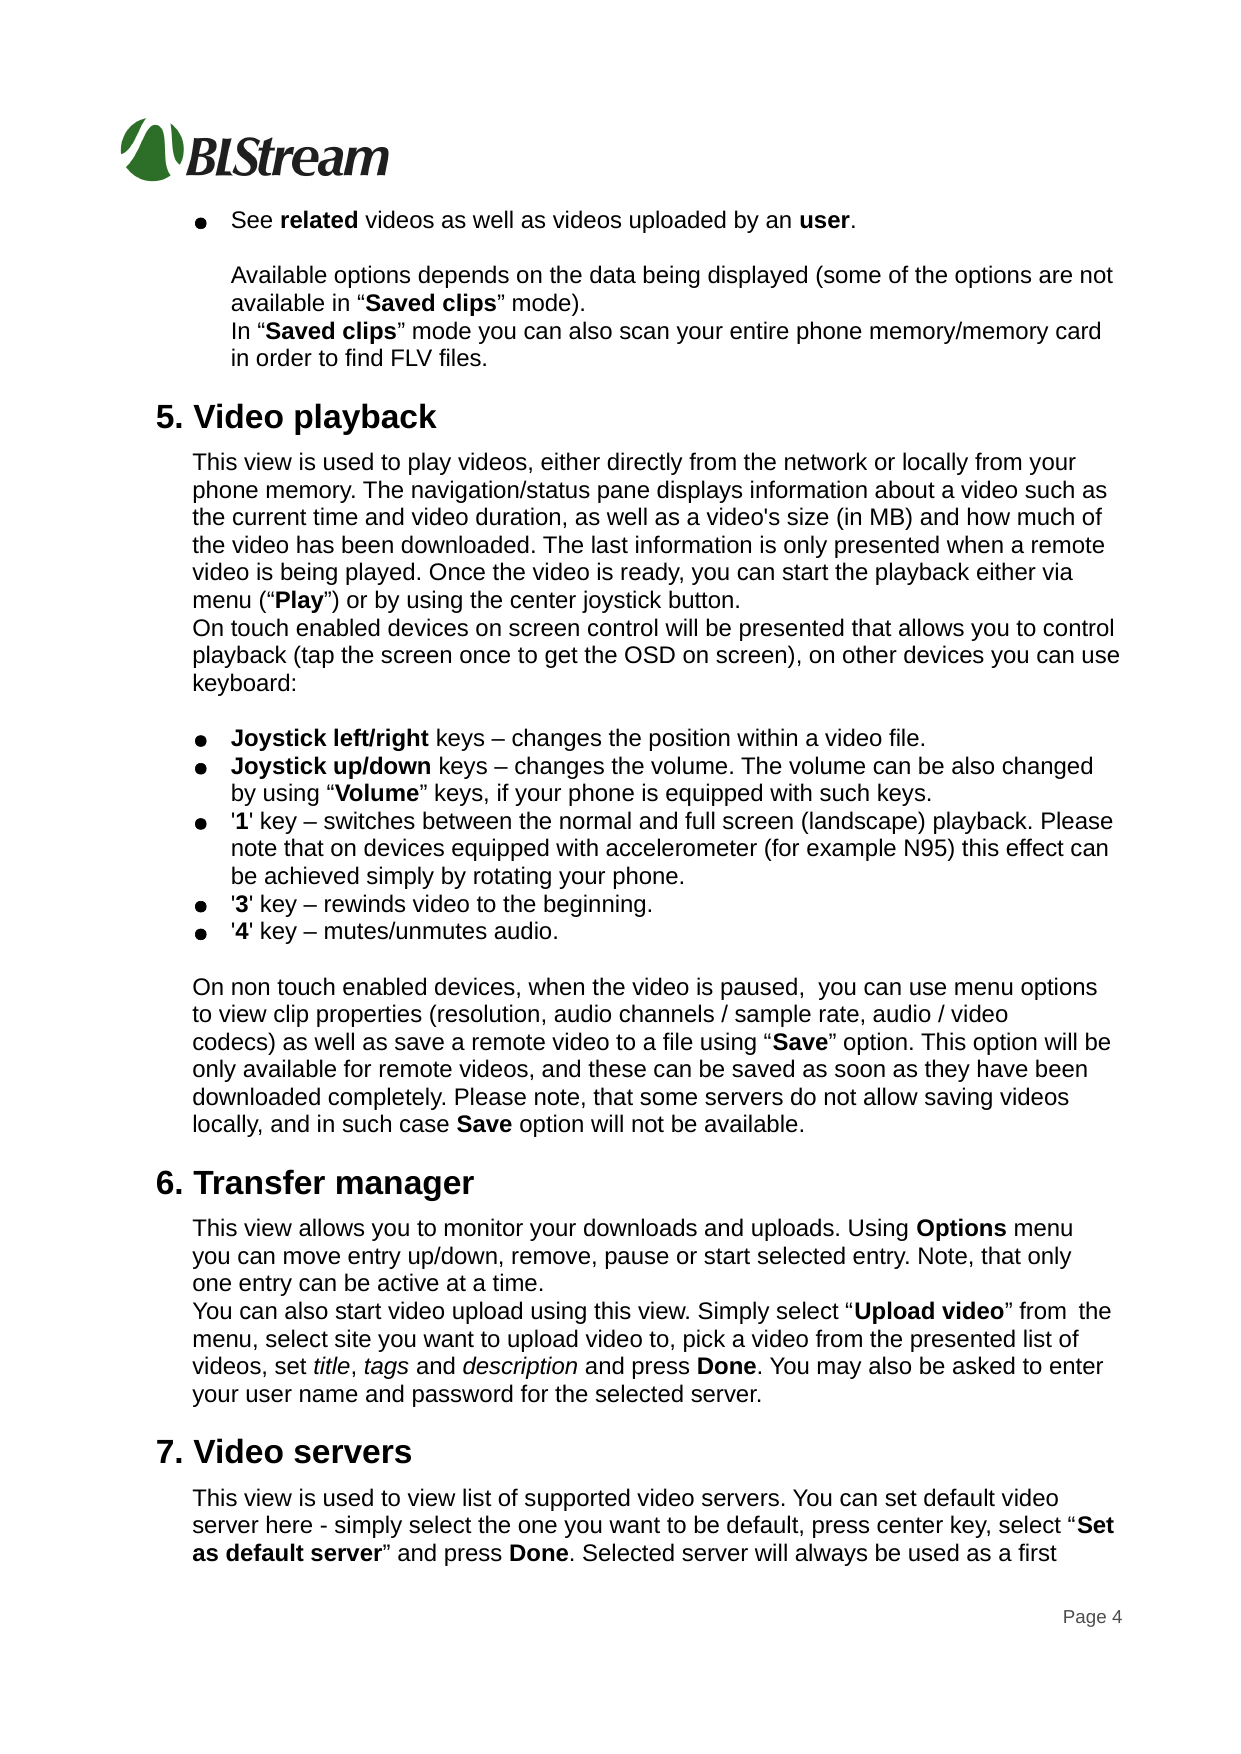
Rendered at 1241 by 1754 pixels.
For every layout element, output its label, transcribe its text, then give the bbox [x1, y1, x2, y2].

subtitle Transfer manager [156, 1163, 1122, 1202]
list '1' key – switches between the normal and full screen (landscape) playback. Please note that on devices equipped with accelerometer (for example N95) this effect can be achieved simply by rotating your phone. [193, 807, 1122, 889]
list Available options depends on the data being displayed (some of the options are not available in “Saved clips” mode). [193, 261, 1122, 317]
list In “Saved clips” mode you can also scan your entire phone memory/memory card in order to find FLV files. [193, 317, 1122, 372]
text This view is used to play videos, either directly from the network or locally from your phone memory. The navigation/status pane displays information about a video such as the current time and video duration, as well as a video's size (in MB) and how much of the video has been downloaded. The last information is only presented when a remote video is being played. Once the video is ready, you can start the playback either via menu (“Play”) or by using the center joystick button. [118, 448, 1122, 613]
text On non touch enabled devices, when the video is paused, you can use menu options to view clip properties (resolution, audio channels / sample rate, audio / video codecs) as well as save a remote video to a file using “Save” option. This option will be only available for remote videos, and these can be saved as soon as they have been downloaded completely. Please note, that some servers do not allow saving videos locally, and in such case Save option will not be available. [118, 972, 1122, 1138]
text You can also start video upload using this view. Simply select “Upload video” from the menu, select site you want to upload video to, pick a video from the presented list of videos, set title, tags and description and press Done. You may also be asked to enter your user name and password for the selected server. [118, 1297, 1122, 1407]
subtitle Video playback [156, 397, 1122, 435]
text This view is used to view list of supported video servers. You can set default video server here - simply select the one you want to be default, press center key, select “Set as default server” and press Done. Selected server will always be used as a first [118, 1483, 1122, 1566]
text On touch enabled devices on screen control will be presented that allows you to control playback (tap the screen once to get the OSD on screen), on other devices you can use keyboard: [118, 613, 1122, 696]
list See related videos as well as videos uploaded by an user. [193, 206, 1122, 234]
list Joystick left/right keys – changes the position within a video file. [193, 724, 1122, 752]
subtitle Video servers [156, 1432, 1122, 1471]
list '4' key – mutes/unmutes audio. [193, 917, 1122, 945]
list Joystick up/down keys – changes the volume. The volume can be also changed by using “Volume” keys, if your phone is equipped with such keys. [193, 752, 1122, 807]
list '3' key – rewinds video to the beginning. [193, 889, 1122, 917]
picture [118, 118, 389, 182]
text This view allows you to monitor your downloads and uploads. Using Options menu you can move entry up/down, remove, pause or start selected entry. Note, that only one entry can be active at a time. [118, 1214, 1122, 1297]
